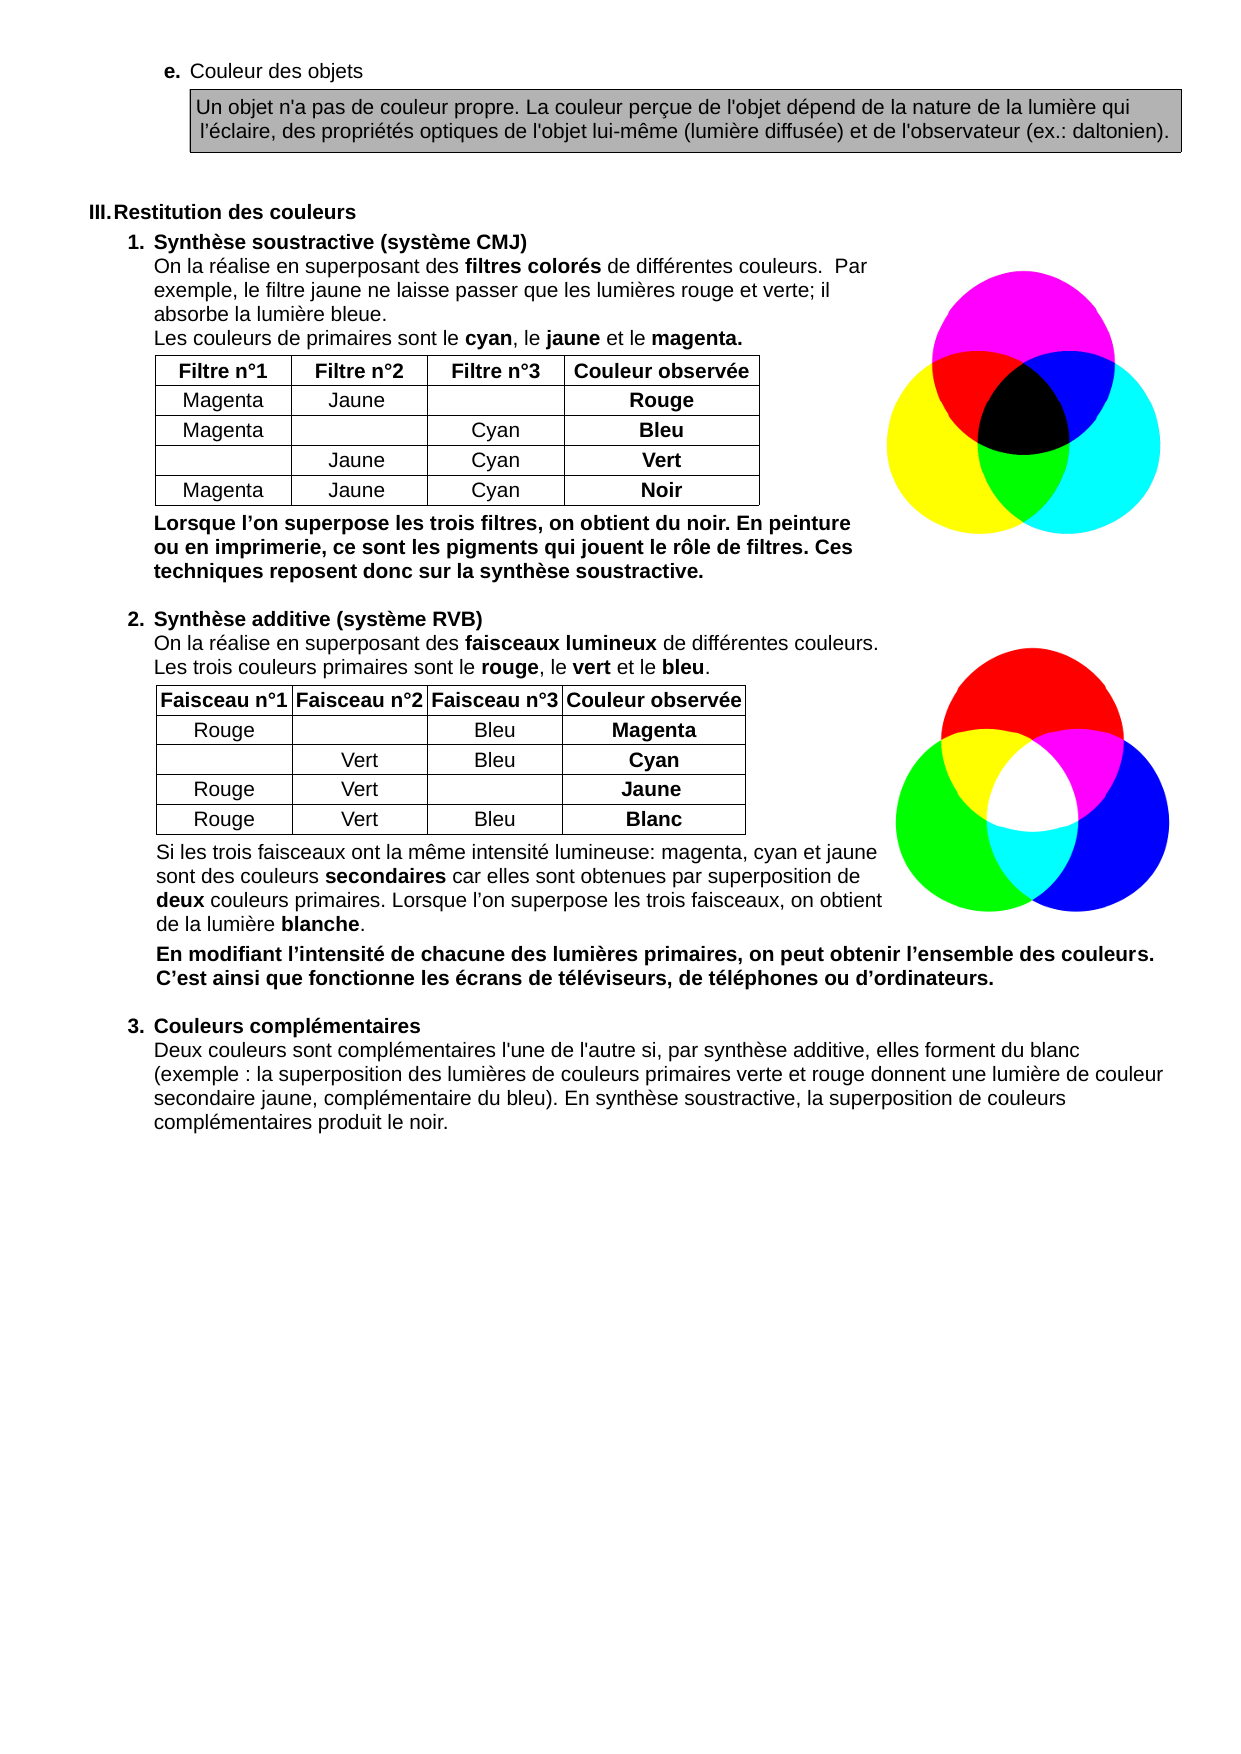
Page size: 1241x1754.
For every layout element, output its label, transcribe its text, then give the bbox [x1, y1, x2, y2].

table_cell [157, 745, 292, 774]
list Les trois couleurs primaires sont le rouge, le vert et le bleu. [127, 655, 884, 679]
table_cell [293, 716, 427, 744]
table_cell Jaune [563, 775, 745, 804]
table_cell Magenta [156, 476, 291, 505]
list On la réalise en superposant des filtres colorés de différentes couleurs. Par exemple, le filtre jaune ne laisse passer que les lumières rouge et verte; il absorbe la lumière bleue. [127, 254, 1181, 326]
table_header Faisceau n°2 [293, 686, 427, 714]
table_cell Rouge [157, 716, 292, 744]
table_cell Noir [565, 476, 759, 505]
table_cell [428, 386, 564, 415]
table_cell [292, 416, 427, 445]
table_cell Cyan [563, 745, 745, 774]
text En modifiant l’intensité de chacune des lumières primaires, on peut obtenir l’ensemble des couleurs. C’est ainsi que fonctionne les écrans de téléviseurs, de téléphones ou d’ordinateurs. [156, 942, 1181, 990]
table_cell Cyan [428, 416, 564, 445]
list On la réalise en superposant des faisceaux lumineux de différentes couleurs. [127, 631, 1181, 655]
table_cell Blanc [563, 805, 745, 834]
table_header Filtre n°1 [156, 356, 291, 385]
list Synthèse soustractive (système CMJ) [127, 230, 1181, 254]
list Couleurs complémentaires [127, 1014, 1181, 1038]
table_header Couleur observée [565, 356, 759, 385]
table_cell Cyan [428, 476, 564, 505]
table_cell [156, 446, 291, 475]
table_cell Magenta [563, 716, 745, 744]
table_cell Jaune [292, 386, 427, 415]
table_header Faisceau n°3 [428, 686, 562, 714]
picture [884, 638, 1180, 921]
table_cell Rouge [157, 775, 292, 804]
table_cell Jaune [292, 476, 427, 505]
table_cell [428, 775, 562, 804]
table_header Couleur observée [563, 686, 745, 714]
table_cell Jaune [292, 446, 427, 475]
table_cell Magenta [156, 386, 291, 415]
table_cell Bleu [428, 745, 562, 774]
table_cell Vert [293, 805, 427, 834]
table_cell Bleu [428, 805, 562, 834]
list Couleur des objets [163, 59, 1181, 83]
table_header Faisceau n°1 [157, 686, 292, 714]
list Synthèse additive (système RVB) [127, 607, 1181, 631]
list Restitution des couleurs [88, 200, 1181, 224]
table_cell Bleu [428, 716, 562, 744]
table_header Filtre n°3 [428, 356, 564, 385]
list Un objet n'a pas de couleur propre. La couleur perçue de l'objet dépend de la nature de la lumière qui [196, 95, 1175, 119]
picture [875, 261, 1171, 543]
list l’éclaire, des propriétés optiques de l'objet lui-même (lumière diffusée) et de l'observateur (ex.: daltonien). [196, 119, 1175, 143]
table_cell Vert [293, 745, 427, 774]
list Les couleurs de primaires sont le cyan, le jaune et le magenta. [127, 326, 875, 349]
table_cell Vert [565, 446, 759, 475]
table_cell Rouge [565, 386, 759, 415]
table_cell Bleu [565, 416, 759, 445]
table_cell Magenta [156, 416, 291, 445]
table_cell Vert [293, 775, 427, 804]
table_cell Cyan [428, 446, 564, 475]
table_header Filtre n°2 [292, 356, 427, 385]
list Lorsque l’on superpose les trois filtres, on obtient du noir. En peinture ou en imprimerie, ce sont les pigments qui jouent le rôle de filtres. Ces techniques reposent donc sur la synthèse soustractive. [127, 511, 1181, 583]
list Deux couleurs sont complémentaires l'une de l'autre si, par synthèse additive, elles forment du blanc (exemple : la superposition des lumières de couleurs primaires verte et rouge donnent une lumière de couleur secondaire jaune, complémentaire du bleu). En synthèse soustractive, la superposition de couleurs complémentaires produit le noir. [127, 1038, 1181, 1133]
table_cell Rouge [157, 805, 292, 834]
text Si les trois faisceaux ont la même intensité lumineuse: magenta, cyan et jaune sont des couleurs secondaires car elles sont obtenues par superposition de deux couleurs primaires. Lorsque l’on superpose les trois faisceaux, on obtient de la lumière blanche. [156, 840, 1181, 936]
